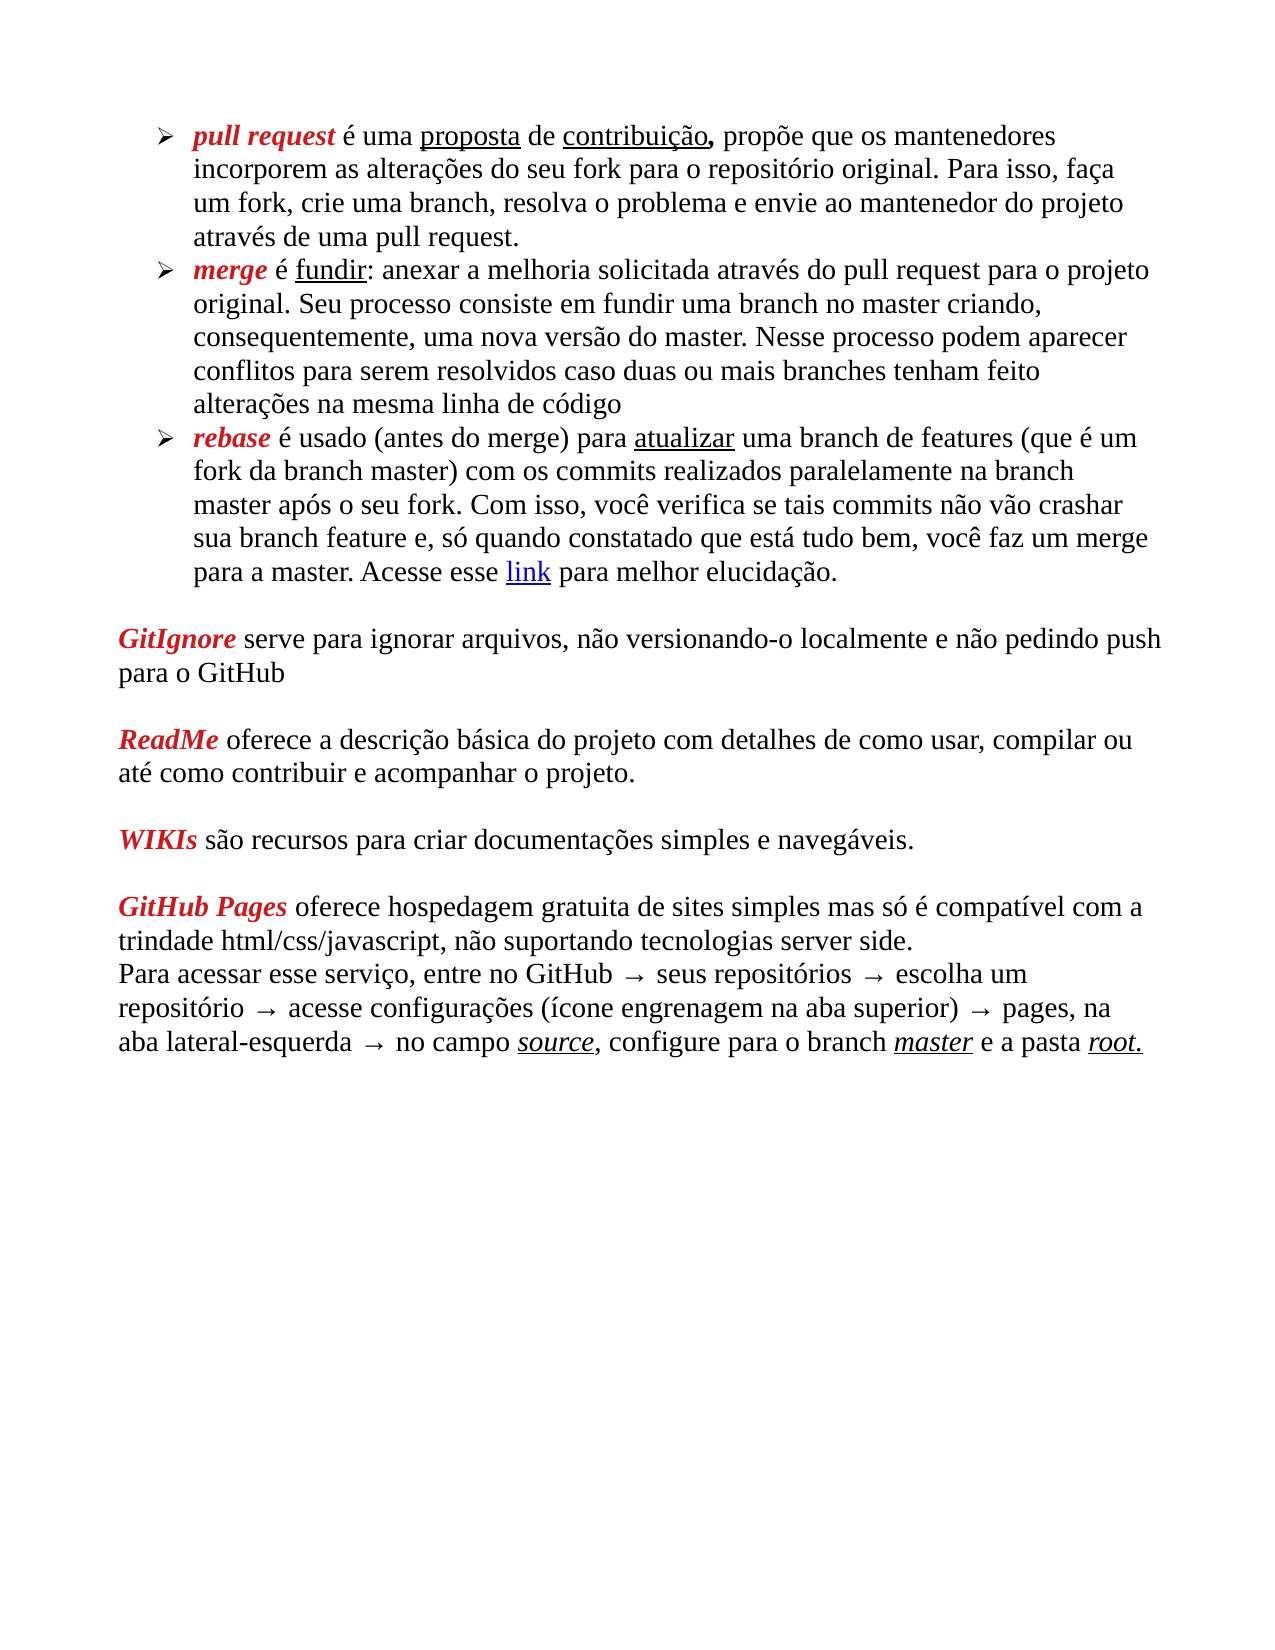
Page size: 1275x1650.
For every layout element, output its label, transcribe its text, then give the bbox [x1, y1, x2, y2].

text GitHub Pages oferece hospedagem gratuita de sites simples mas só é compatível com a trindade html/css/javascript, não suportando tecnologias server side. [118, 889, 1157, 957]
list pull request é uma proposta de contribuição, propõe que os mantenedores incorporem as alterações do seu fork para o repositório original. Para isso, faça um fork, crie uma branch, resolva o problema e envie ao mantenedor do projeto através de uma pull request. [156, 118, 1157, 252]
list merge é fundir: anexar a melhoria solicitada através do pull request para o projeto original. Seu processo consiste em fundir uma branch no master criando, consequentemente, uma nova versão do master. Nesse processo podem aparecer conflitos para serem resolvidos caso duas ou mais branches tenham feito alterações na mesma linha de código [156, 252, 1157, 420]
text ReadMe oferece a descrição básica do projeto com detalhes de como usar, compilar ou até como contribuir e acompanhar o projeto. [118, 722, 1157, 789]
list rebase é usado (antes do merge) para atualizar uma branch de features (que é um fork da branch master) com os commits realizados paralelamente na branch master após o seu fork. Com isso, você verifica se tais commits não vão crashar sua branch feature e, só quando constatado que está tudo bem, você faz um merge para a master. Acesse esse link para melhor elucidação. [156, 420, 1157, 588]
text WIKIs são recursos para criar documentações simples e navegáveis. [118, 822, 1157, 856]
text Para acessar esse serviço, entre no GitHub → seus repositórios → escolha um repositório → acesse configurações (ícone engrenagem na aba superior) → pages, na aba lateral-esquerda → no campo source, configure para o branch master e a pasta root. [118, 957, 1157, 1057]
text GitIgnore serve para ignorar arquivos, não versionando-o localmente e não pedindo push para o GitHub [118, 621, 1181, 688]
